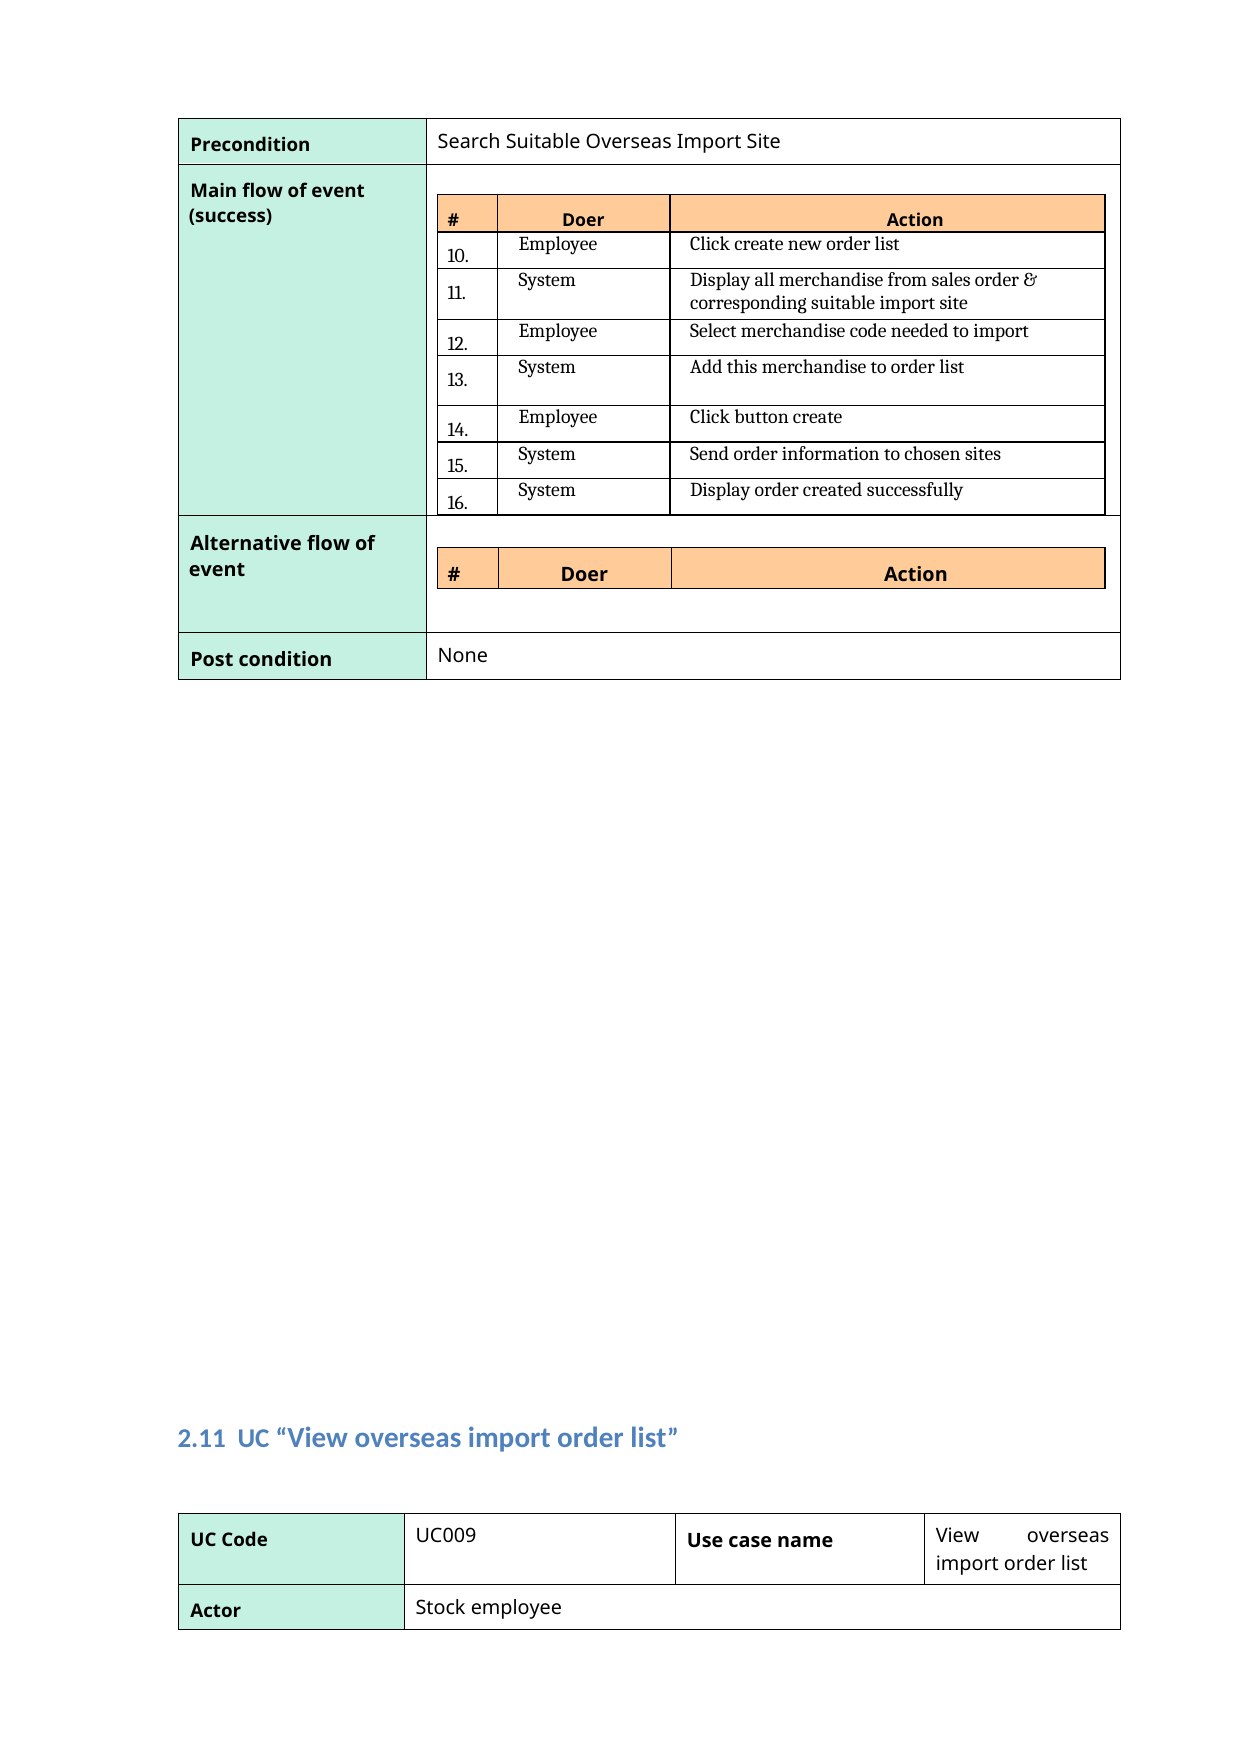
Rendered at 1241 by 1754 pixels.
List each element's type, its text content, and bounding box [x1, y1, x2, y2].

table_cell System [498, 479, 669, 514]
table_header Doer [498, 195, 669, 231]
table_cell [438, 443, 497, 478]
table_cell Actor [179, 1585, 404, 1629]
table_cell [438, 320, 497, 355]
table_cell Search Suitable Overseas Import Site [427, 119, 1120, 163]
table_cell Click button create [671, 406, 1104, 441]
table_cell [438, 269, 497, 319]
table_cell System [498, 443, 669, 478]
table_cell Post condition [179, 633, 426, 679]
table_header UC009 [405, 1514, 675, 1584]
table_cell Employee [498, 233, 669, 268]
table_header Action [671, 195, 1104, 231]
table_header UC Code [179, 1514, 404, 1584]
subtitle UC “View overseas import order list” [177, 1419, 1122, 1455]
table_cell Add this merchandise to order list [671, 356, 1104, 405]
table_header Use case name [676, 1514, 924, 1584]
table_cell [427, 516, 1120, 632]
table_cell Main flow of event (success) [179, 165, 426, 515]
table_header Action [672, 548, 1104, 588]
table_cell [438, 479, 497, 514]
table_cell Stock employee [405, 1585, 1120, 1629]
table_cell Employee [498, 320, 669, 355]
table_header # [438, 195, 497, 231]
table_cell Employee [498, 406, 669, 441]
table_cell System [498, 356, 669, 405]
table_cell [438, 356, 497, 405]
table_cell [438, 406, 497, 441]
table_cell [427, 165, 1120, 515]
table_header # [438, 548, 498, 588]
table_cell None [427, 633, 1120, 679]
table_cell Select merchandise code needed to import [671, 320, 1104, 355]
table_cell Click create new order list [671, 233, 1104, 268]
table_cell Display all merchandise from sales order & corresponding suitable import site [671, 269, 1104, 319]
table_header Doer [499, 548, 671, 588]
table_header View overseas import order list [925, 1514, 1120, 1584]
table_cell Precondition [179, 119, 426, 163]
table_cell Alternative flow of event [179, 516, 426, 632]
table_cell [438, 233, 497, 268]
table_cell Display order created successfully [671, 479, 1104, 514]
table_cell Send order information to chosen sites [671, 443, 1104, 478]
table_cell System [498, 269, 669, 319]
